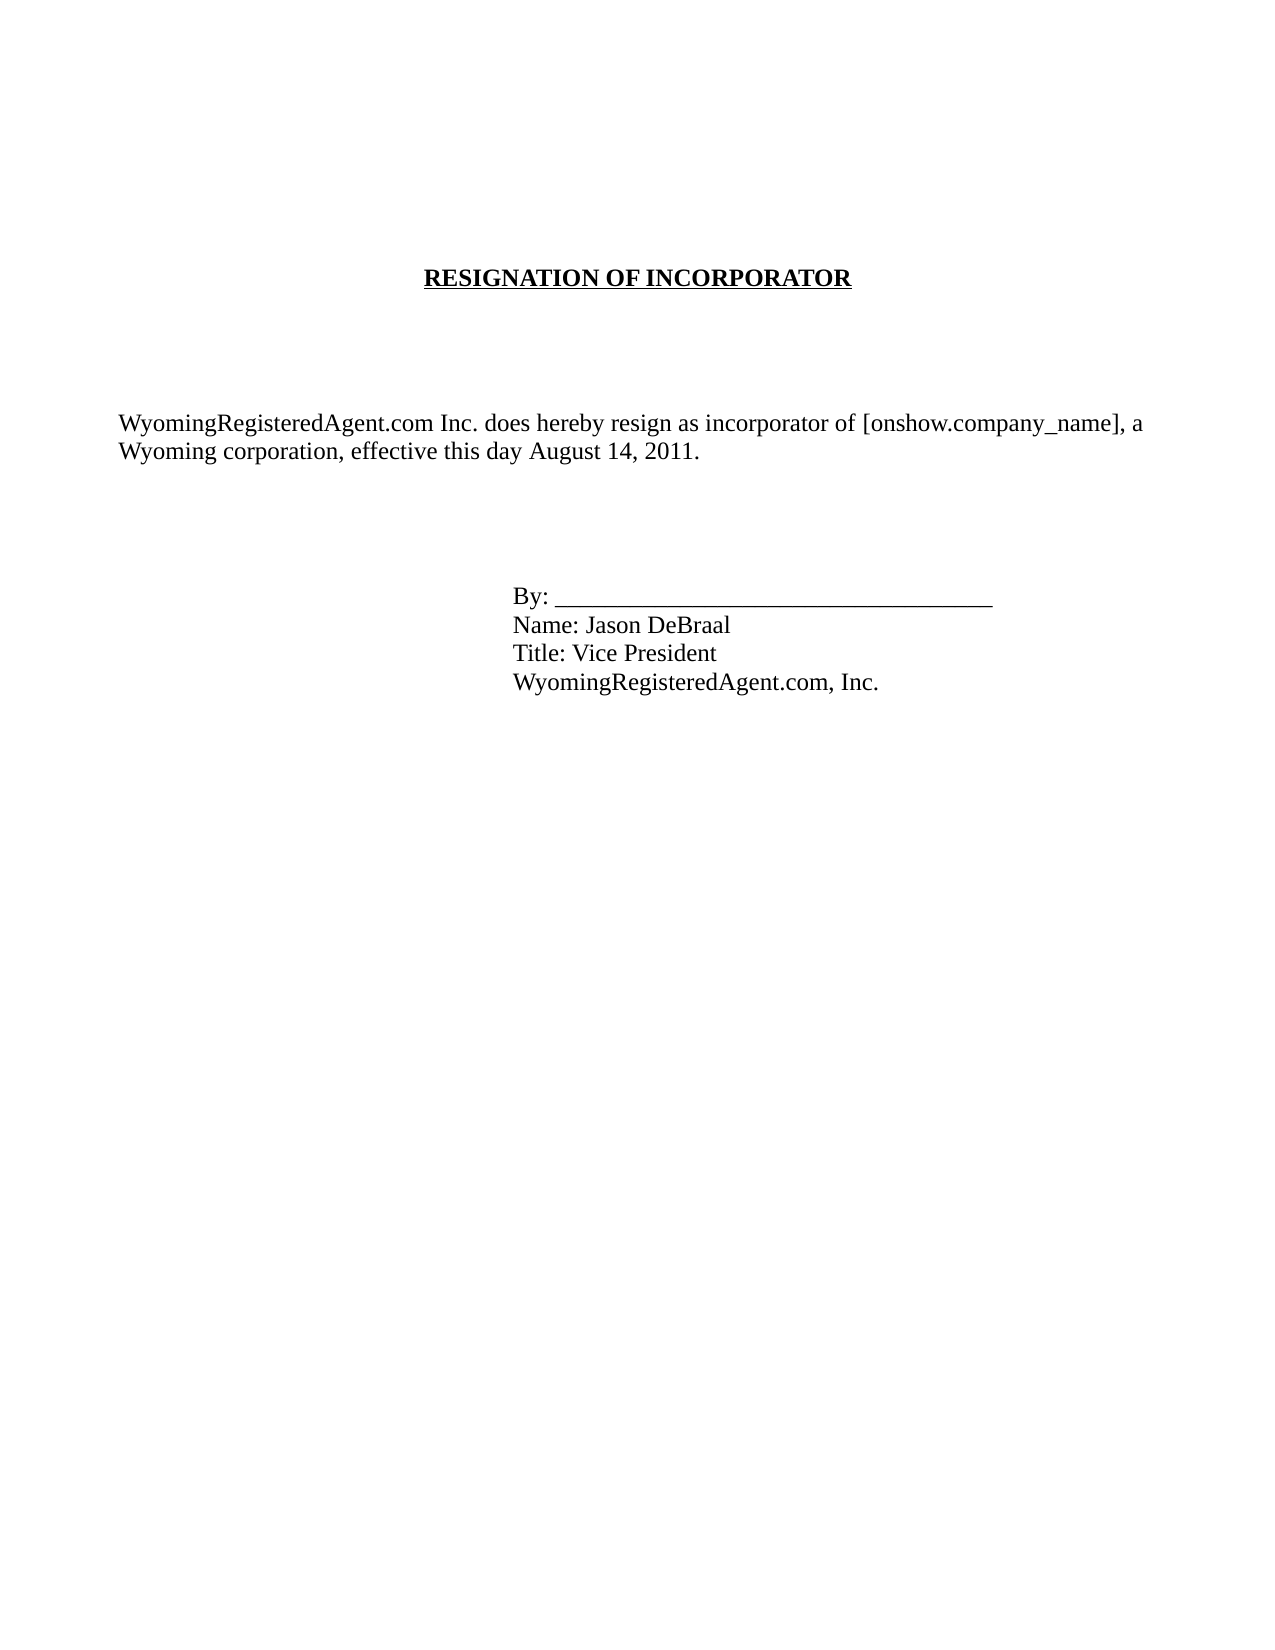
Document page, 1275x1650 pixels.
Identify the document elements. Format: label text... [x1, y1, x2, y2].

text WyomingRegisteredAgent.com Inc. does hereby resign as incorporator of [onshow.company_name], a Wyoming corporation, effective this day August 14, 2011. [118, 408, 1157, 465]
text By: ___________________________________ [513, 581, 1157, 610]
text RESIGNATION OF INCORPORATOR [118, 263, 1157, 292]
text WyomingRegisteredAgent.com, Inc. [513, 667, 1157, 696]
text Name: Jason DeBraal [513, 610, 1157, 638]
text Title: Vice President [513, 638, 1157, 667]
